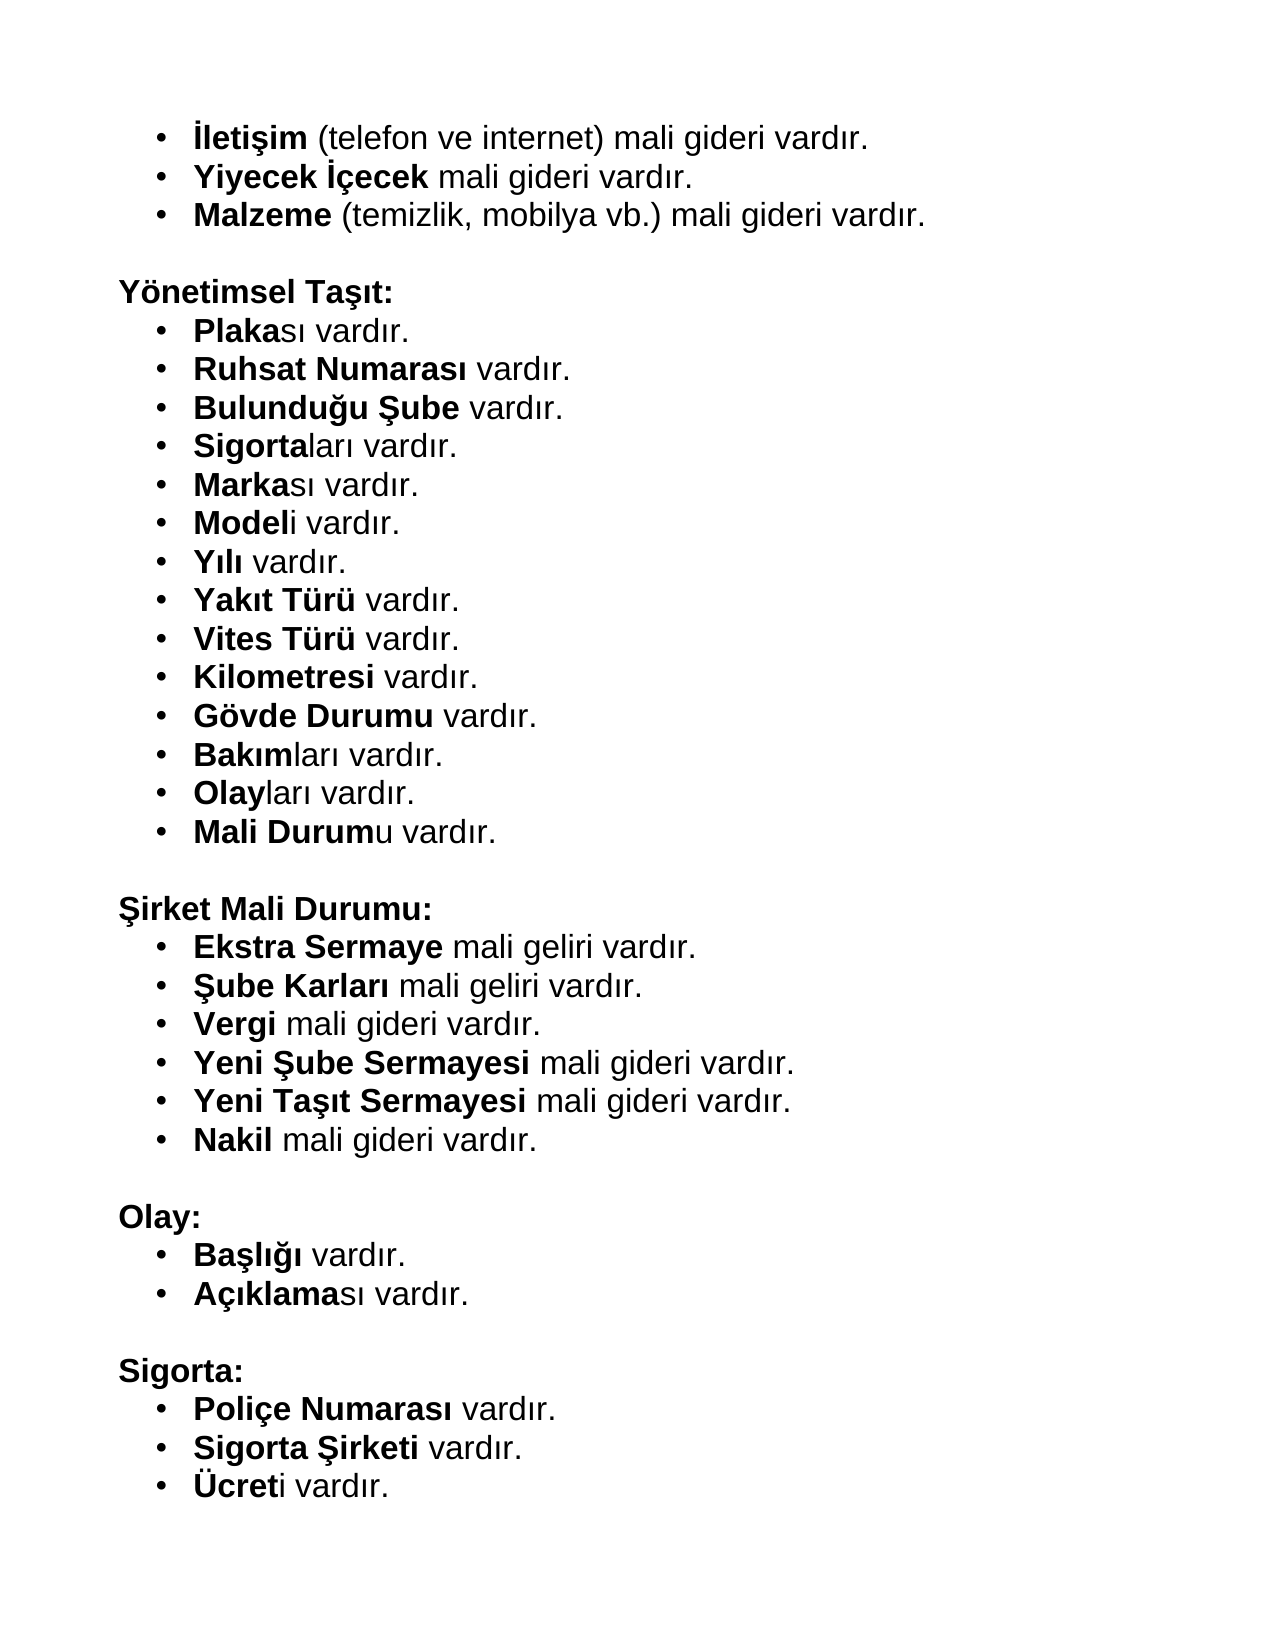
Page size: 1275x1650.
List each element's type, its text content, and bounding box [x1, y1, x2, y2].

list Şube Karları mali geliri vardır. [156, 966, 1157, 1004]
list Yeni Şube Sermayesi mali gideri vardır. [156, 1043, 1157, 1081]
list Açıklaması vardır. [156, 1274, 1157, 1312]
list Modeli vardır. [156, 503, 1157, 542]
list Ücreti vardır. [156, 1466, 1157, 1505]
list Ruhsat Numarası vardır. [156, 349, 1157, 388]
list Sigortaları vardır. [156, 426, 1157, 465]
list Malzeme (temizlik, mobilya vb.) mali gideri vardır. [156, 195, 1157, 234]
list Mali Durumu vardır. [156, 812, 1157, 850]
list Olayları vardır. [156, 773, 1157, 812]
list Yakıt Türü vardır. [156, 580, 1157, 619]
list Ekstra Sermaye mali geliri vardır. [156, 927, 1157, 966]
list Poliçe Numarası vardır. [156, 1389, 1157, 1428]
list Yiyecek İçecek mali gideri vardır. [156, 157, 1157, 195]
text Olay: [118, 1197, 1157, 1235]
list Markası vardır. [156, 465, 1157, 503]
text Sigorta: [118, 1351, 1157, 1389]
list İletişim (telefon ve internet) mali gideri vardır. [156, 118, 1157, 157]
text Yönetimsel Taşıt: [118, 272, 1157, 311]
list Kilometresi vardır. [156, 657, 1157, 696]
list Sigorta Şirketi vardır. [156, 1428, 1157, 1466]
text Şirket Mali Durumu: [118, 889, 1157, 927]
list Vites Türü vardır. [156, 619, 1157, 657]
list Vergi mali gideri vardır. [156, 1004, 1157, 1043]
list Bulunduğu Şube vardır. [156, 388, 1157, 426]
list Bakımları vardır. [156, 734, 1157, 773]
list Yeni Taşıt Sermayesi mali gideri vardır. [156, 1081, 1157, 1120]
list Gövde Durumu vardır. [156, 696, 1157, 734]
list Nakil mali gideri vardır. [156, 1120, 1157, 1158]
list Yılı vardır. [156, 542, 1157, 580]
list Başlığı vardır. [156, 1235, 1157, 1274]
list Plakası vardır. [156, 311, 1157, 349]
